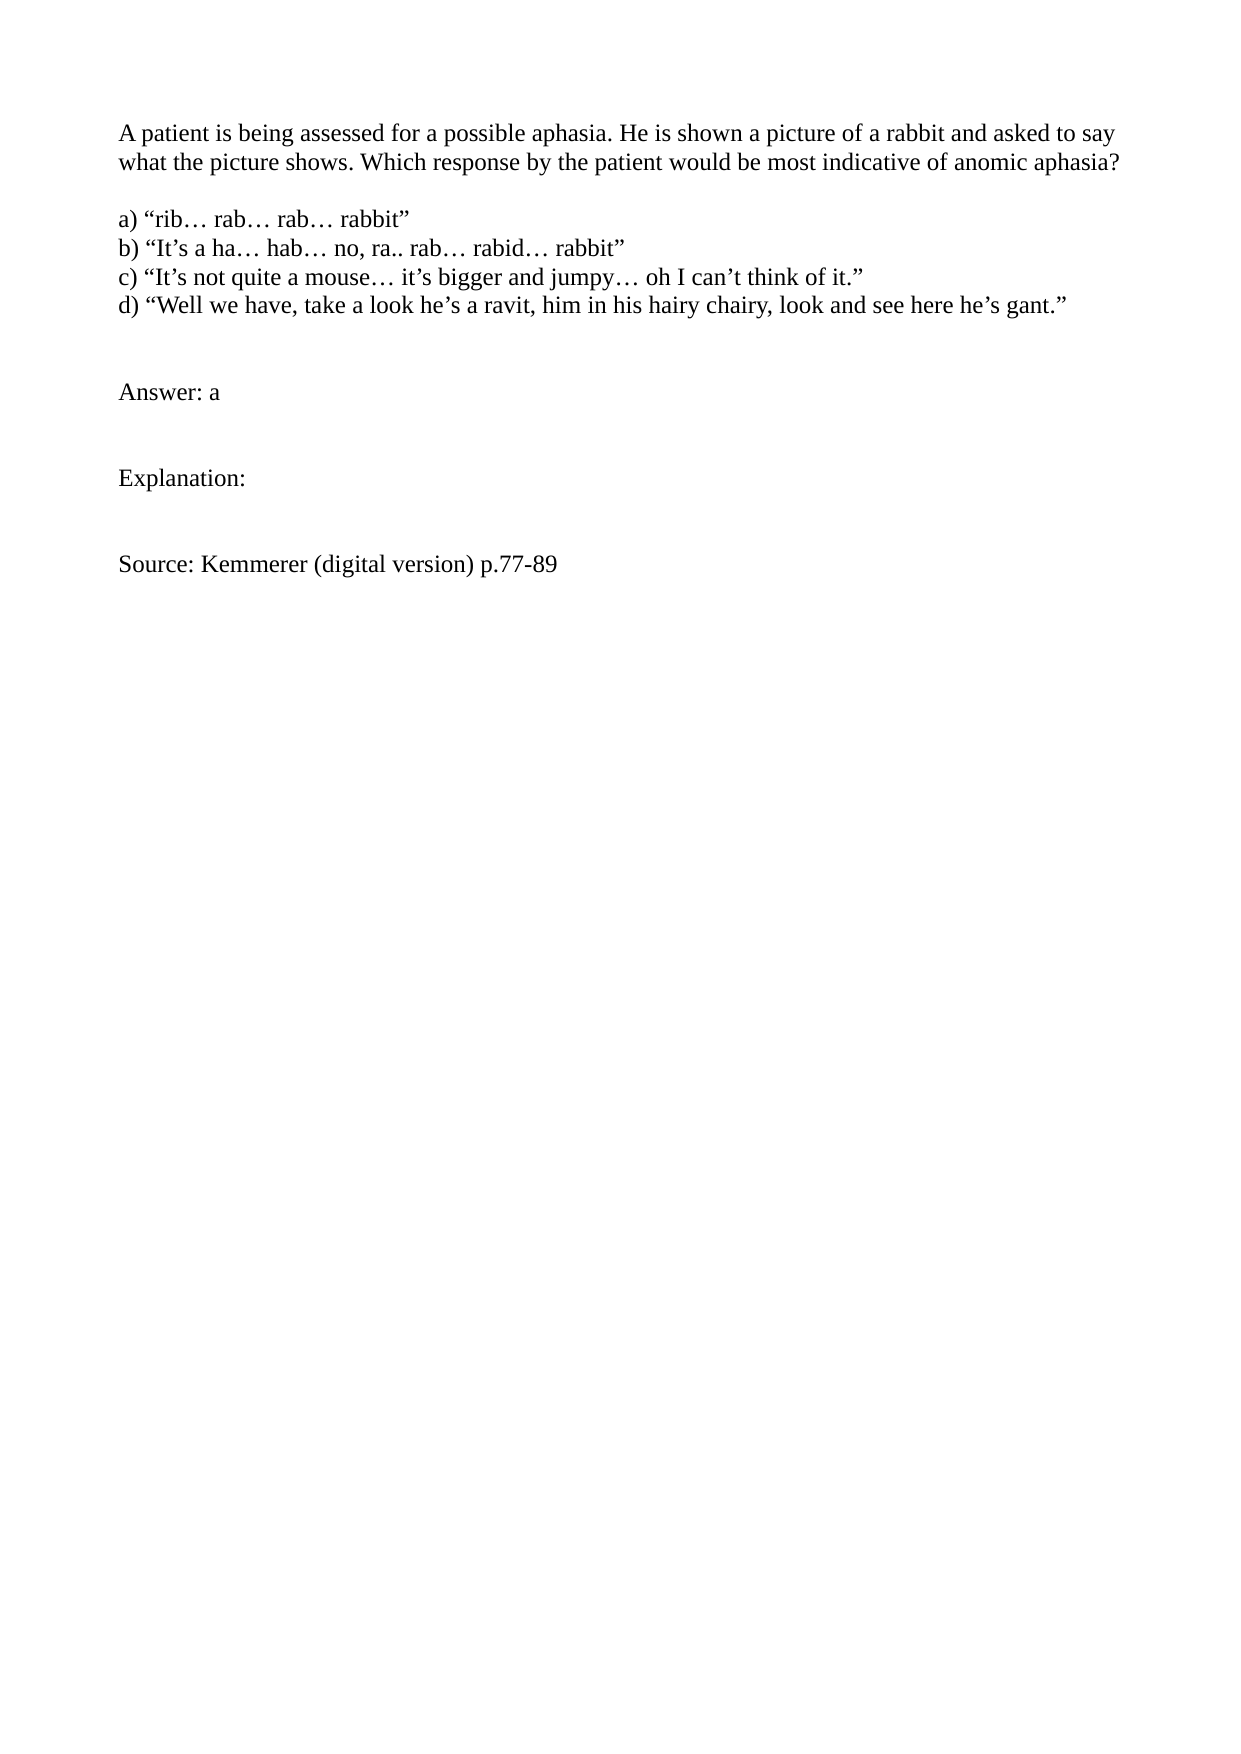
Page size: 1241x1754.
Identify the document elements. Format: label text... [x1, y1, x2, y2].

text a) “rib… rab… rab… rabbit” [118, 204, 1122, 233]
text b) “It’s a ha… hab… no, ra.. rab… rabid… rabbit” [118, 233, 1122, 262]
text d) “Well we have, take a look he’s a ravit, him in his hairy chairy, look and see here he’s gant.” [118, 291, 1122, 319]
text Explanation: [118, 463, 1122, 492]
text c) “It’s not quite a mouse… it’s bigger and jumpy… oh I can’t think of it.” [118, 262, 1122, 291]
text Answer: a [118, 377, 1122, 406]
text Source: Kemmerer (digital version) p.77-89 [118, 549, 1122, 578]
text A patient is being assessed for a possible aphasia. He is shown a picture of a rabbit and asked to say what the picture shows. Which response by the patient would be most indicative of anomic aphasia? [118, 118, 1122, 176]
